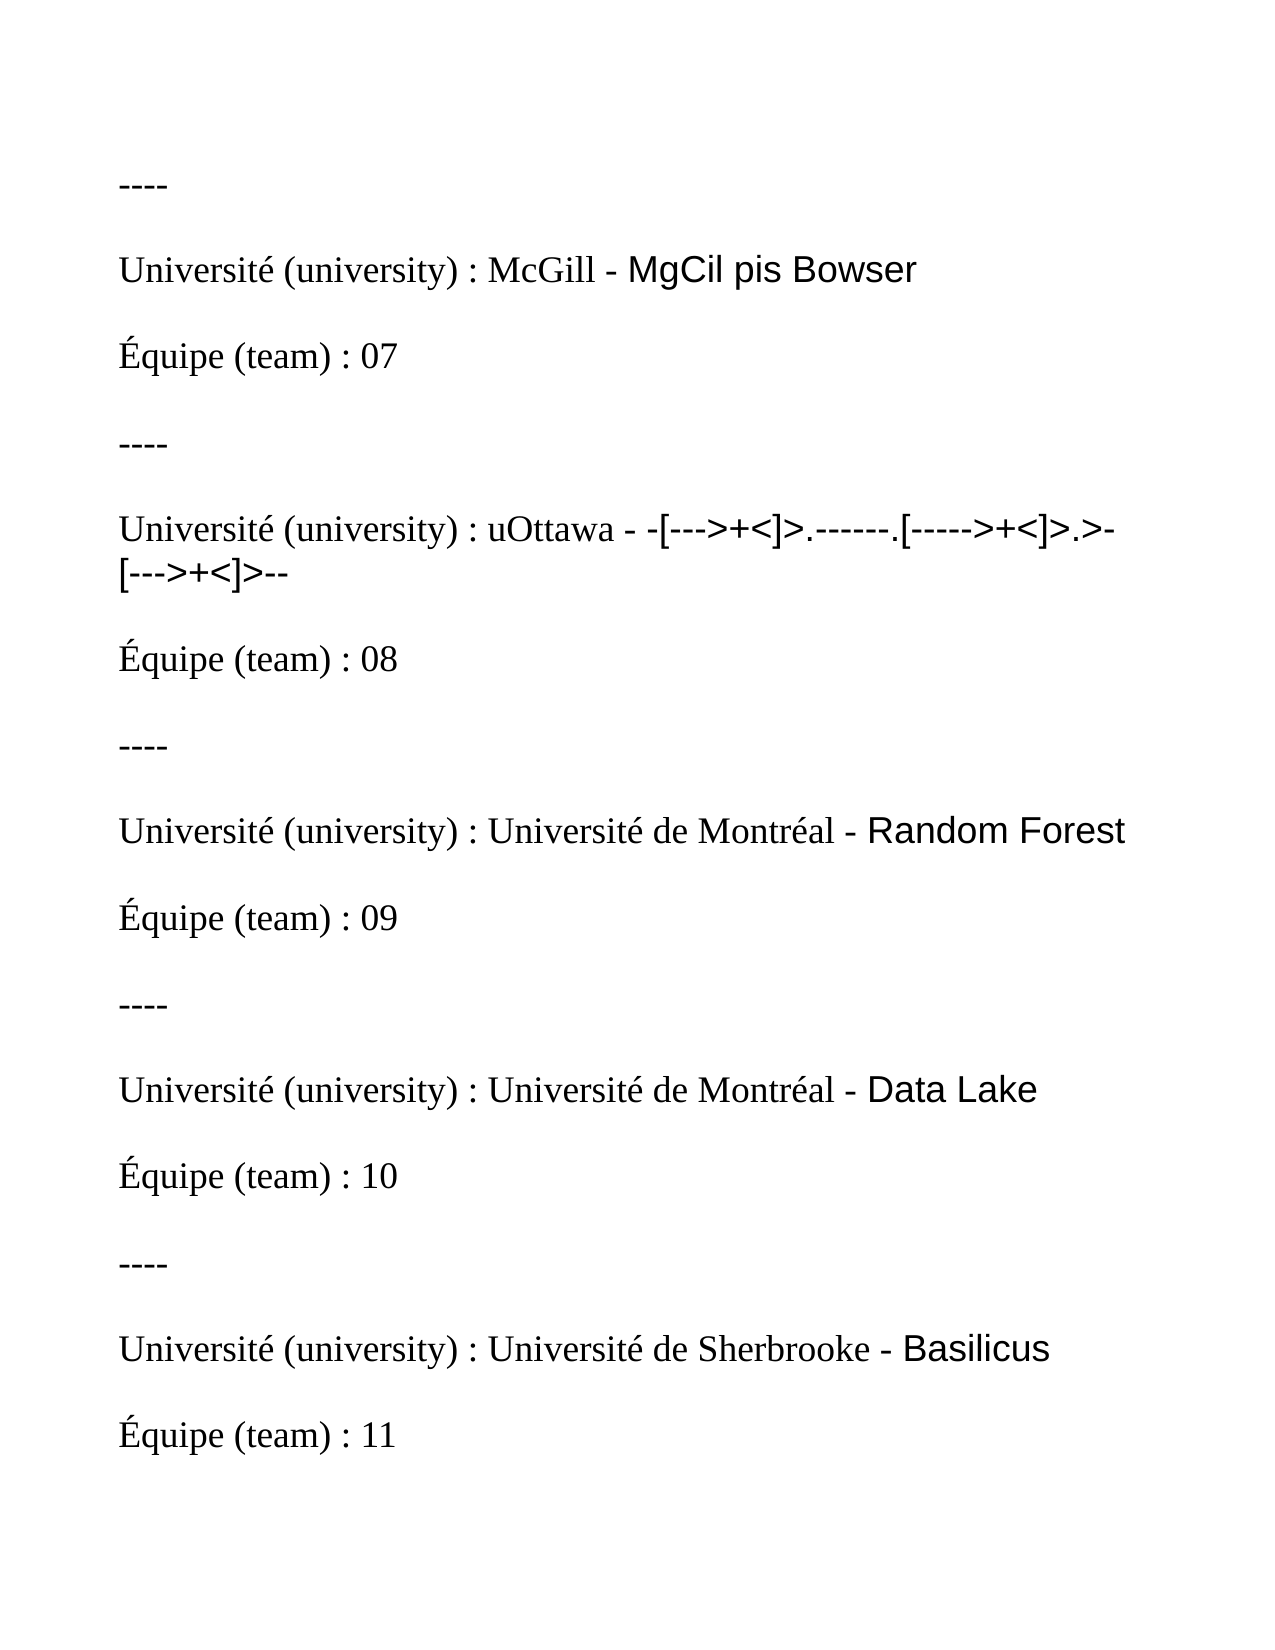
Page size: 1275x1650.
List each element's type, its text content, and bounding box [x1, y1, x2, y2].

text ---- [118, 161, 1157, 204]
text Université (university) : Université de Montréal - Random Forest [118, 808, 1157, 852]
text Équipe (team) : 10 [118, 1154, 1157, 1197]
text Équipe (team) : 09 [118, 895, 1157, 938]
text ---- [118, 420, 1157, 463]
text Université (university) : McGill - MgCil pis Bowser [118, 247, 1157, 291]
text Équipe (team) : 08 [118, 636, 1157, 679]
text Université (university) : Université de Sherbrooke - Basilicus [118, 1326, 1157, 1370]
text ---- [118, 722, 1157, 765]
text Université (university) : Université de Montréal - Data Lake [118, 1067, 1157, 1111]
text ---- [118, 1240, 1157, 1283]
text Équipe (team) : 11 [118, 1413, 1157, 1456]
text ---- [118, 981, 1157, 1024]
text Équipe (team) : 07 [118, 334, 1157, 377]
text Université (university) : uOttawa - -[--->+<]>.------.[----->+<]>.>-[--->+<]>-- [118, 506, 1157, 593]
